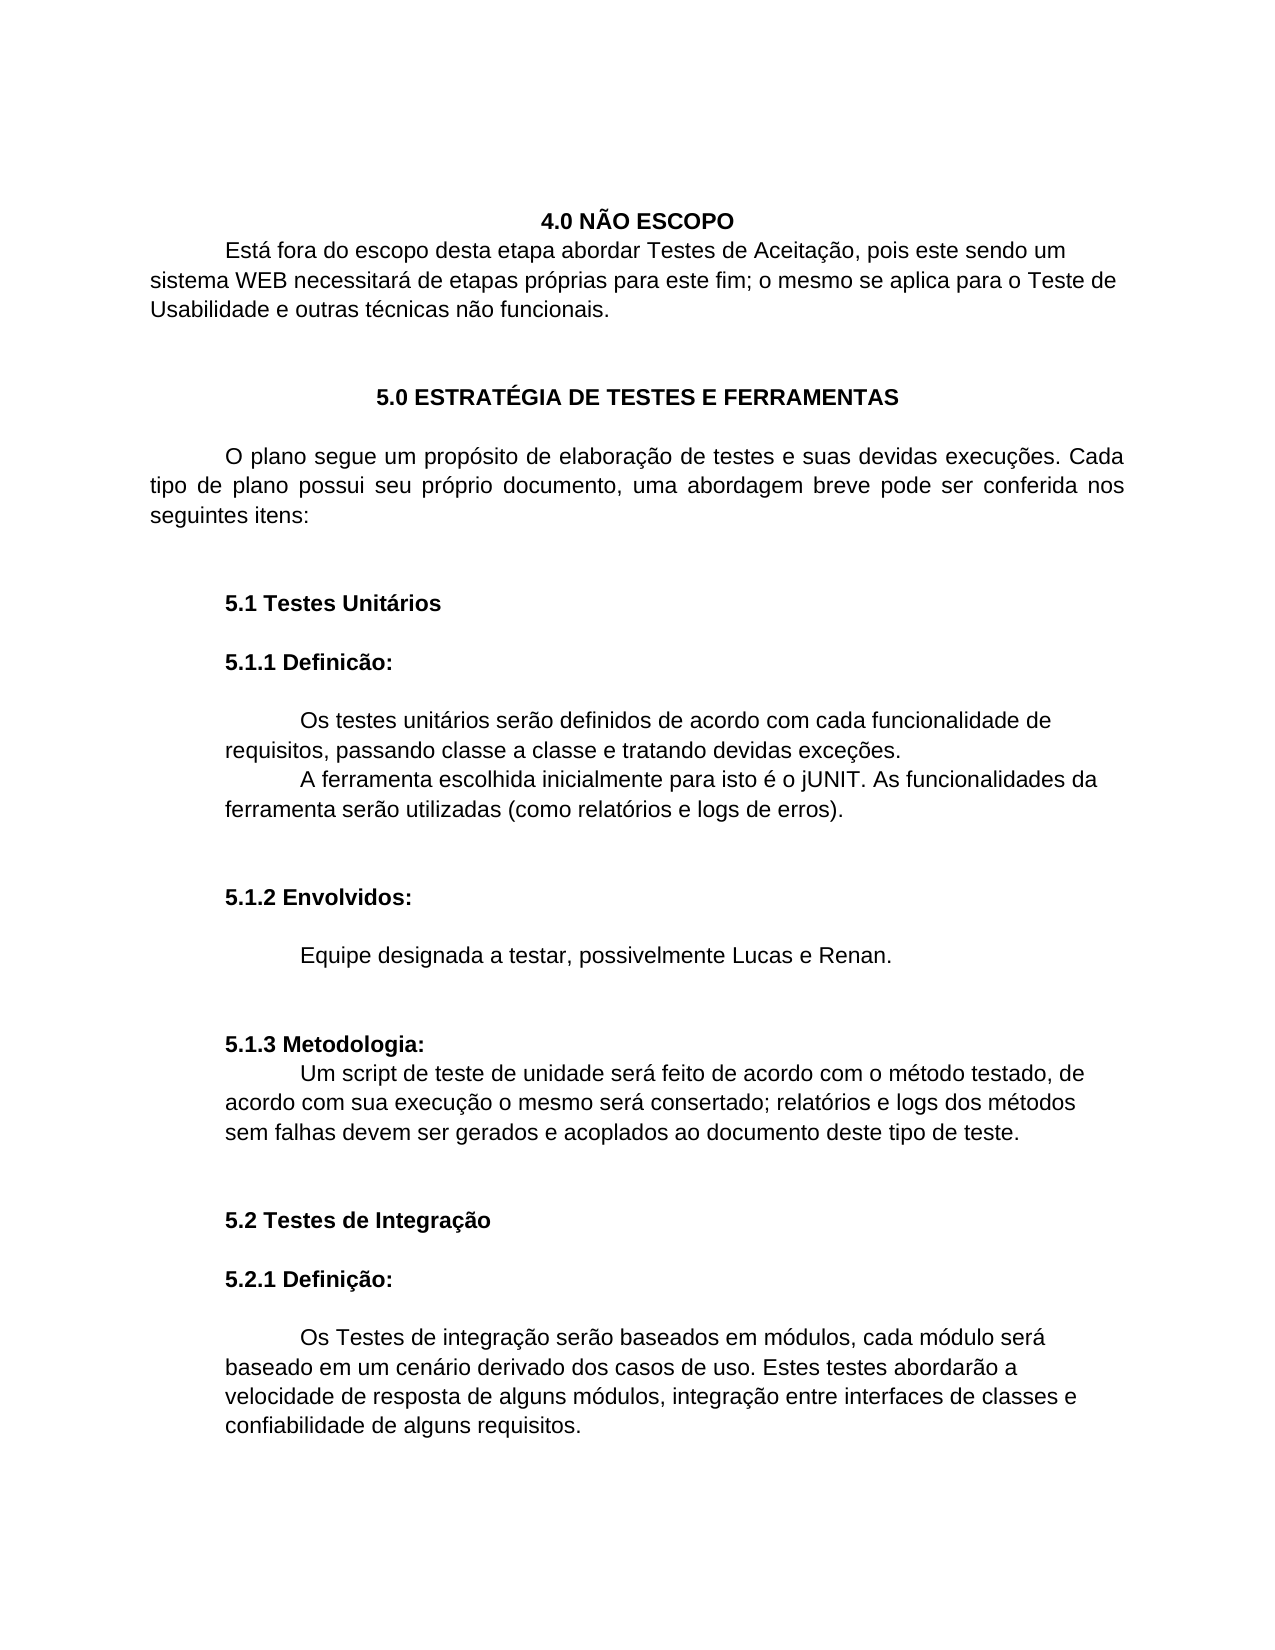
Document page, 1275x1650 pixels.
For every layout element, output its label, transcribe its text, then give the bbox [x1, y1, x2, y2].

text Está fora do escopo desta etapa abordar Testes de Aceitação, pois este sendo um sistema WEB necessitará de etapas próprias para este fim; o mesmo se aplica para o Teste de Usabilidade e outras técnicas não funcionais. [150, 238, 1125, 322]
text Um script de teste de unidade será feito de acordo com o método testado, de acordo com sua execução o mesmo será consertado; relatórios e logs dos métodos sem falhas devem ser gerados e acoplados ao documento deste tipo de teste. [225, 1061, 1125, 1145]
text Os Testes de integração serão baseados em módulos, cada módulo será baseado em um cenário derivado dos casos de uso. Estes testes abordarão a velocidade de resposta de alguns módulos, integração entre interfaces de classes e confiabilidade de alguns requisitos. [225, 1325, 1125, 1439]
text A ferramenta escolhida inicialmente para isto é o jUNIT. As funcionalidades da ferramenta serão utilizadas (como relatórios e logs de erros). [225, 767, 1125, 822]
text 5.1 Testes Unitários [225, 591, 1125, 616]
text 5.0 ESTRATÉGIA DE TESTES E FERRAMENTAS [150, 385, 1125, 411]
text 5.2 Testes de Integração [225, 1207, 1125, 1233]
text 4.0 NÃO ESCOPO [150, 209, 1125, 234]
text O plano segue um propósito de elaboração de testes e suas devidas execuções. Cada tipo de plano possui seu próprio documento, uma abordagem breve pode ser conferida nos seguintes itens: [150, 444, 1125, 528]
text 5.2.1 Definição: [225, 1266, 1125, 1292]
text Equipe designada a testar, possivelmente Lucas e Renan. [225, 943, 1125, 969]
text 5.1.2 Envolvidos: [225, 884, 1125, 910]
text 5.1.1 Definicão: [225, 649, 1125, 675]
text 5.1.3 Metodologia: [225, 1031, 1125, 1057]
text Os testes unitários serão definidos de acordo com cada funcionalidade de requisitos, passando classe a classe e tratando devidas exceções. [225, 708, 1125, 763]
